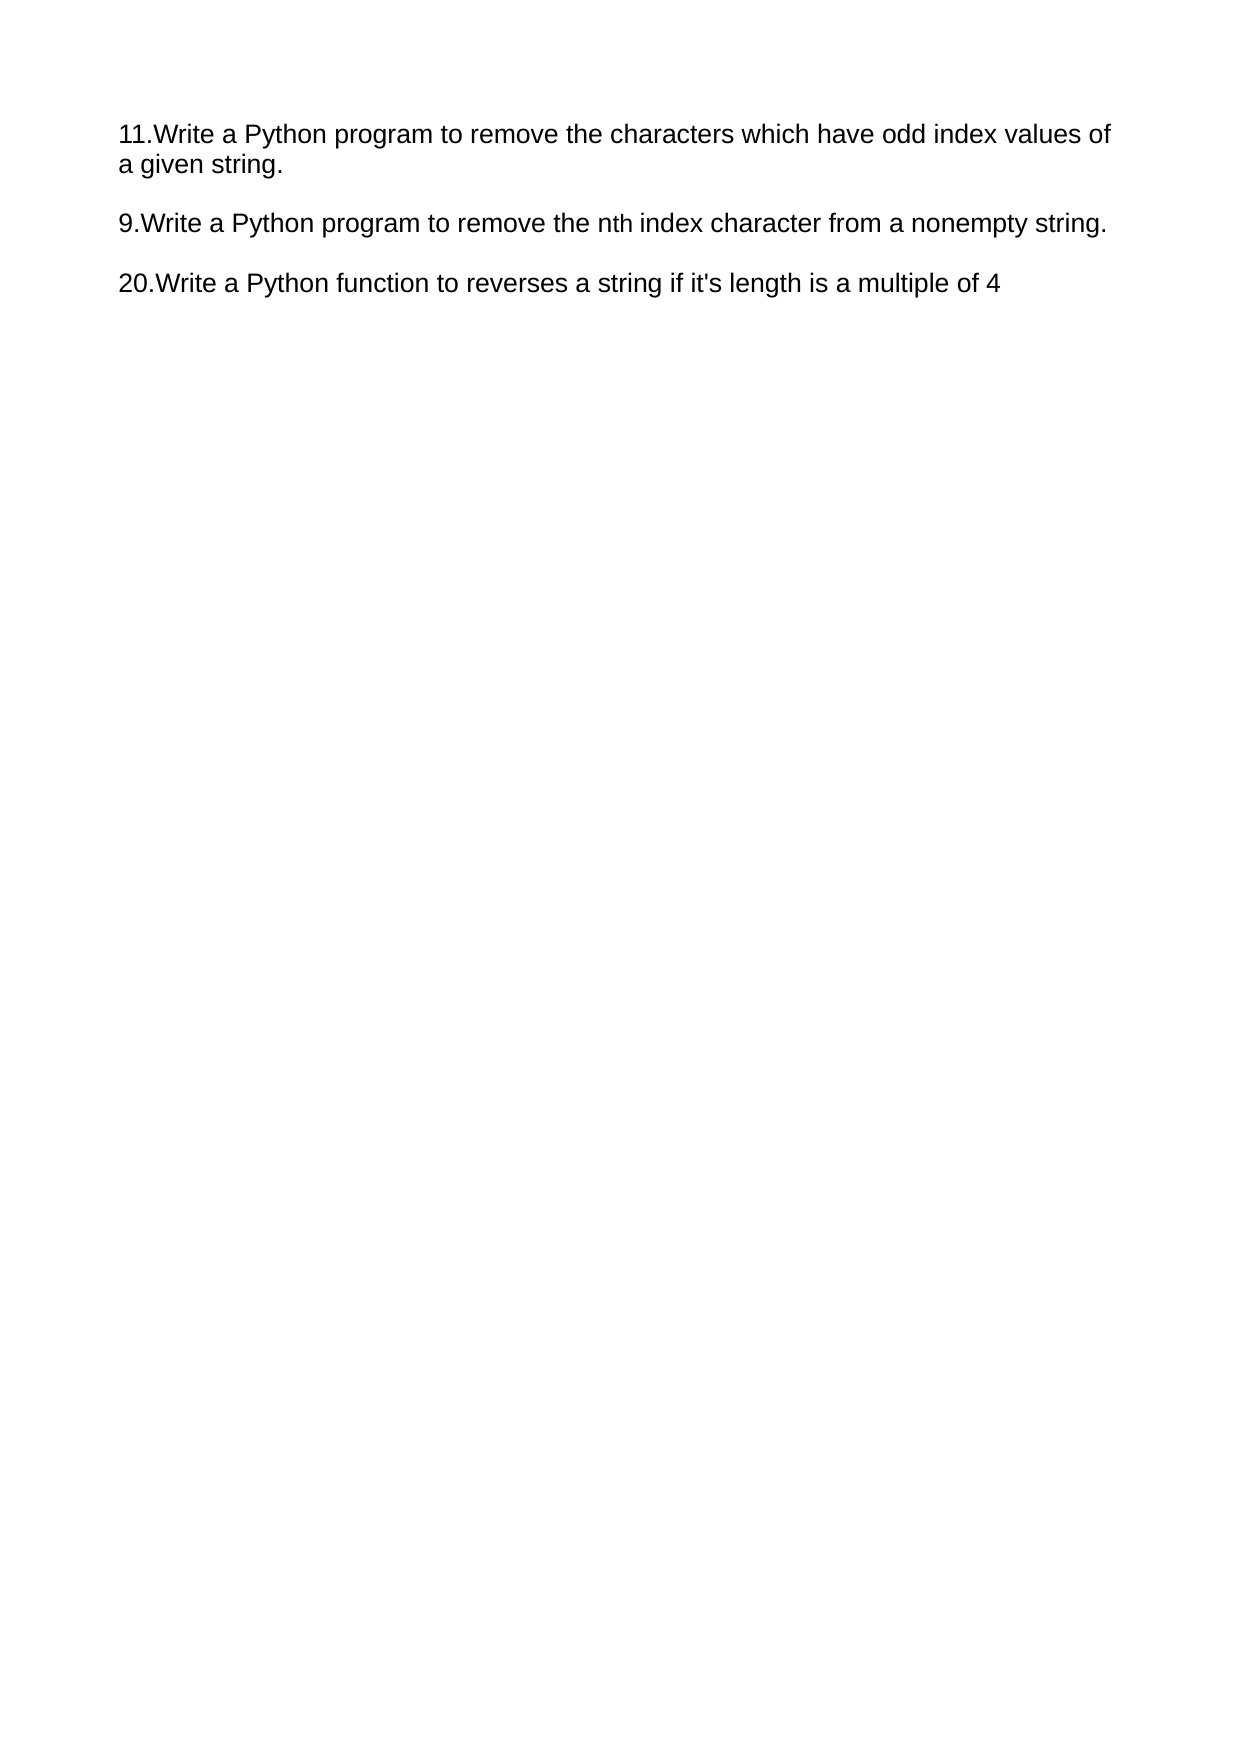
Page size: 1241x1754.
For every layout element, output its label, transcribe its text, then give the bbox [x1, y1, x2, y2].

text 9.Write a Python program to remove the nth index character from a nonempty string. [118, 208, 1122, 238]
text 11.Write a Python program to remove the characters which have odd index values of a given string. [118, 118, 1122, 179]
text 20.Write a Python function to reverses a string if it's length is a multiple of 4 [118, 267, 1122, 298]
